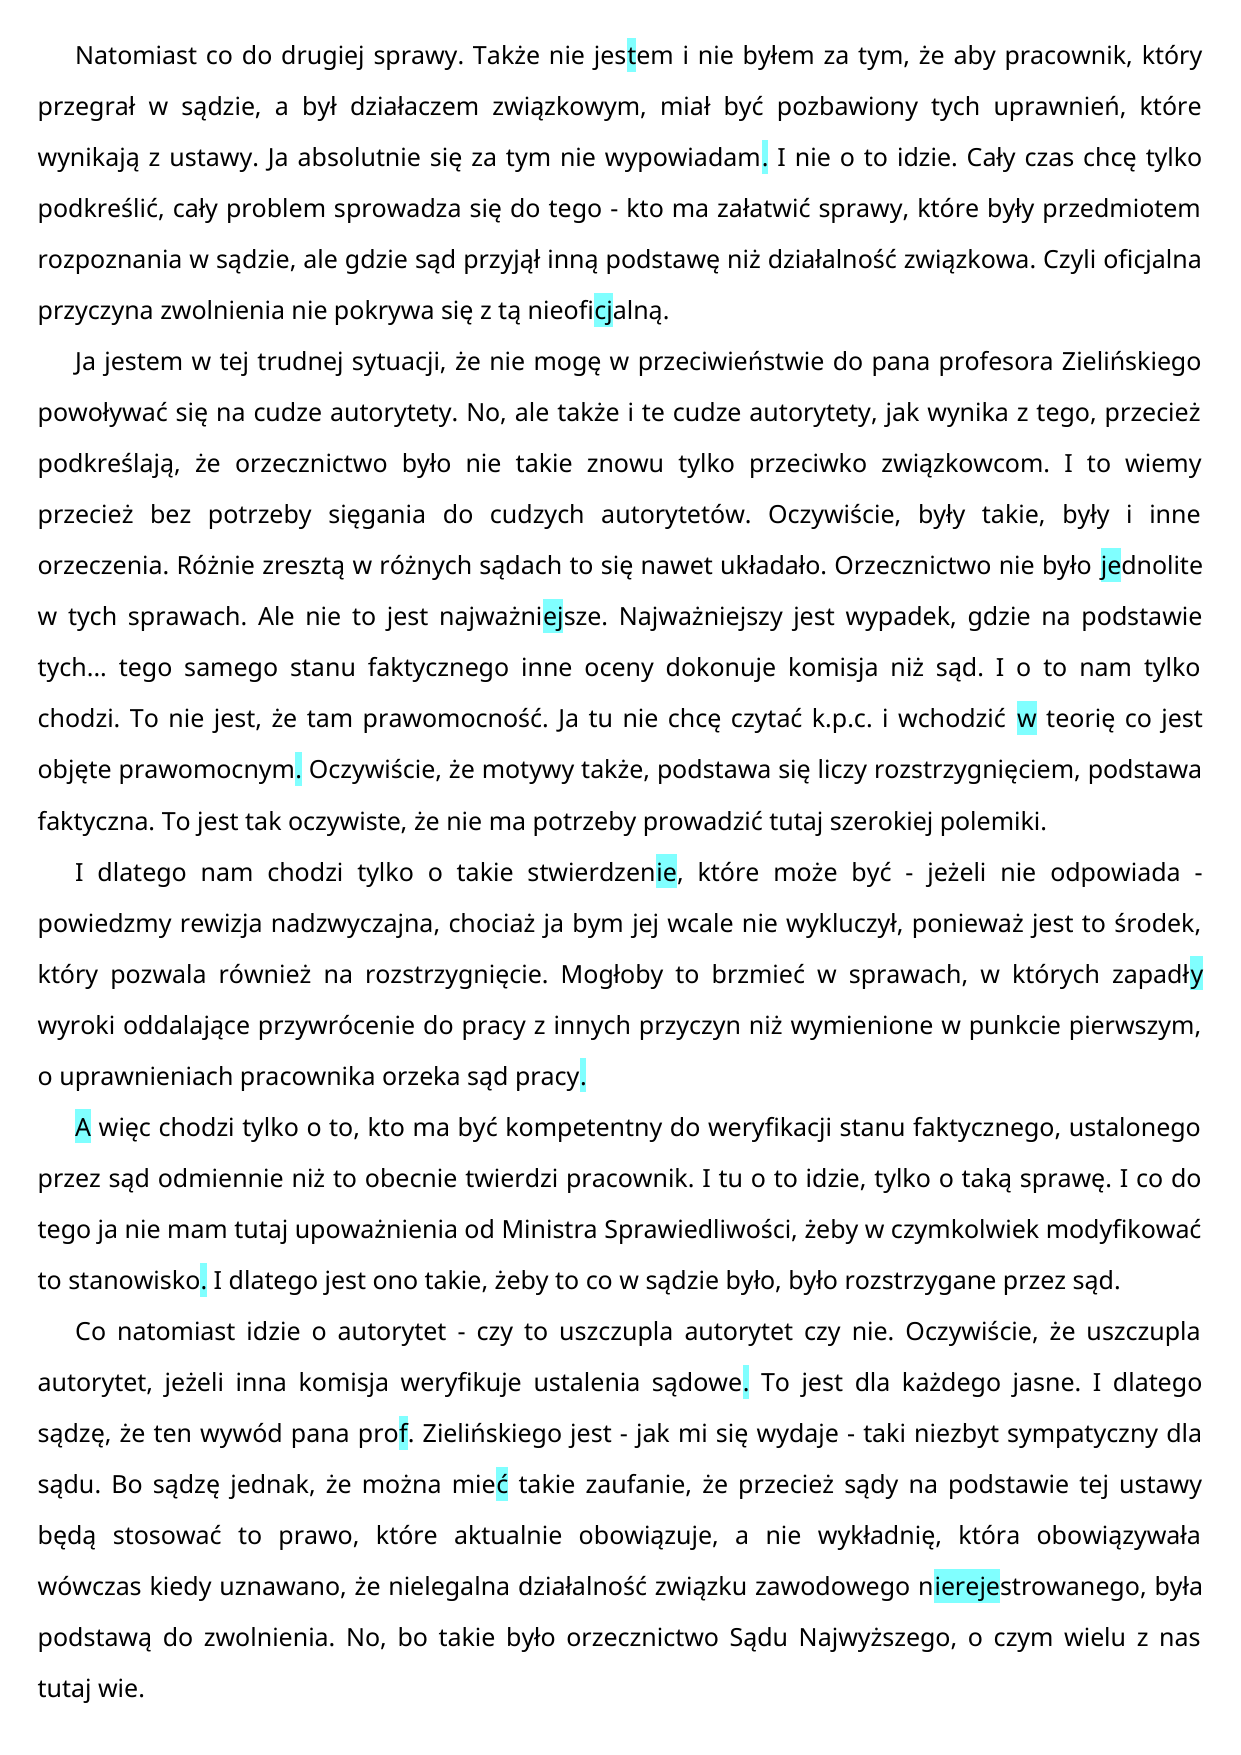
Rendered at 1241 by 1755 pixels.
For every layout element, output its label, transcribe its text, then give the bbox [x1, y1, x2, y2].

text Natomiast co do drugiej sprawy. Także nie jestem i nie byłem za tym, że aby pracownik, który przegrał w sądzie, a był działaczem związkowym, miał być pozbawiony tych uprawnień, które wynikają z ustawy. Ja absolutnie się za tym nie wypowiadam. I nie o to idzie. Cały czas chcę tylko podkreślić, cały problem sprowadza się do tego - kto ma załatwić sprawy, które były przedmiotem rozpoznania w sądzie, ale gdzie sąd przyjął inną podstawę niż działalność związkowa. Czyli oficjalna przyczyna zwolnienia nie pokrywa się z tą nieoficjalną. [37, 37, 1203, 327]
text A więc chodzi tylko o to, kto ma być kompetentny do weryfikacji stanu faktycznego, ustalonego przez sąd odmiennie niż to obecnie twierdzi pracownik. I tu o to idzie, tylko o taką sprawę. I co do tego ja nie mam tutaj upoważnienia od Ministra Sprawiedliwości, żeby w czymkolwiek modyfikować to stanowisko. I dlatego jest ono takie, żeby to co w sądzie było, było rozstrzygane przez sąd. [37, 1109, 1203, 1297]
text I dlatego nam chodzi tylko o takie stwierdzenie, które może być - jeżeli nie odpowiada - powiedzmy rewizja nadzwyczajna, chociaż ja bym jej wcale nie wykluczył, ponieważ jest to środek, który pozwala również na rozstrzygnięcie. Mogłoby to brzmieć w sprawach, w których zapadły wyroki oddalające przywrócenie do pracy z innych przyczyn niż wymienione w punkcie pierwszym, o uprawnieniach pracownika orzeka sąd pracy. [37, 854, 1203, 1092]
text Ja jestem w tej trudnej sytuacji, że nie mogę w przeciwieństwie do pana profesora Zielińskiego powoływać się na cudze autorytety. No, ale także i te cudze autorytety, jak wynika z tego, przecież podkreślają, że orzecznictwo było nie takie znowu tylko przeciwko związkowcom. I to wiemy przecież bez potrzeby sięgania do cudzych autorytetów. Oczywiście, były takie, były i inne orzeczenia. Różnie zresztą w różnych sądach to się nawet układało. Orzecznictwo nie było jednolite w tych sprawach. Ale nie to jest najważniejsze. Najważniejszy jest wypadek, gdzie na podstawie tych... tego samego stanu faktycznego inne oceny dokonuje komisja niż sąd. I o to nam tylko chodzi. To nie jest, że tam prawomocność. Ja tu nie chcę czytać k.p.c. i wchodzić w teorię co jest objęte prawomocnym. Oczywiście, że motywy także, podstawa się liczy rozstrzygnięciem, podstawa faktyczna. To jest tak oczywiste, że nie ma potrzeby prowadzić tutaj szerokiej polemiki. [37, 344, 1203, 837]
text Co natomiast idzie o autorytet - czy to uszczupla autorytet czy nie. Oczywiście, że uszczupla autorytet, jeżeli inna komisja weryfikuje ustalenia sądowe. To jest dla każdego jasne. I dlatego sądzę, że ten wywód pana prof. Zielińskiego jest - jak mi się wydaje - taki niezbyt sympatyczny dla sądu. Bo sądzę jednak, że można mieć takie zaufanie, że przecież sądy na podstawie tej ustawy będą stosować to prawo, które aktualnie obowiązuje, a nie wykładnię, która obowiązywała wówczas kiedy uznawano, że nielegalna działalność związku zawodowego nierejestrowanego, była podstawą do zwolnienia. No, bo takie było orzecznictwo Sądu Najwyższego, o czym wielu z nas tutaj wie. [37, 1313, 1203, 1705]
